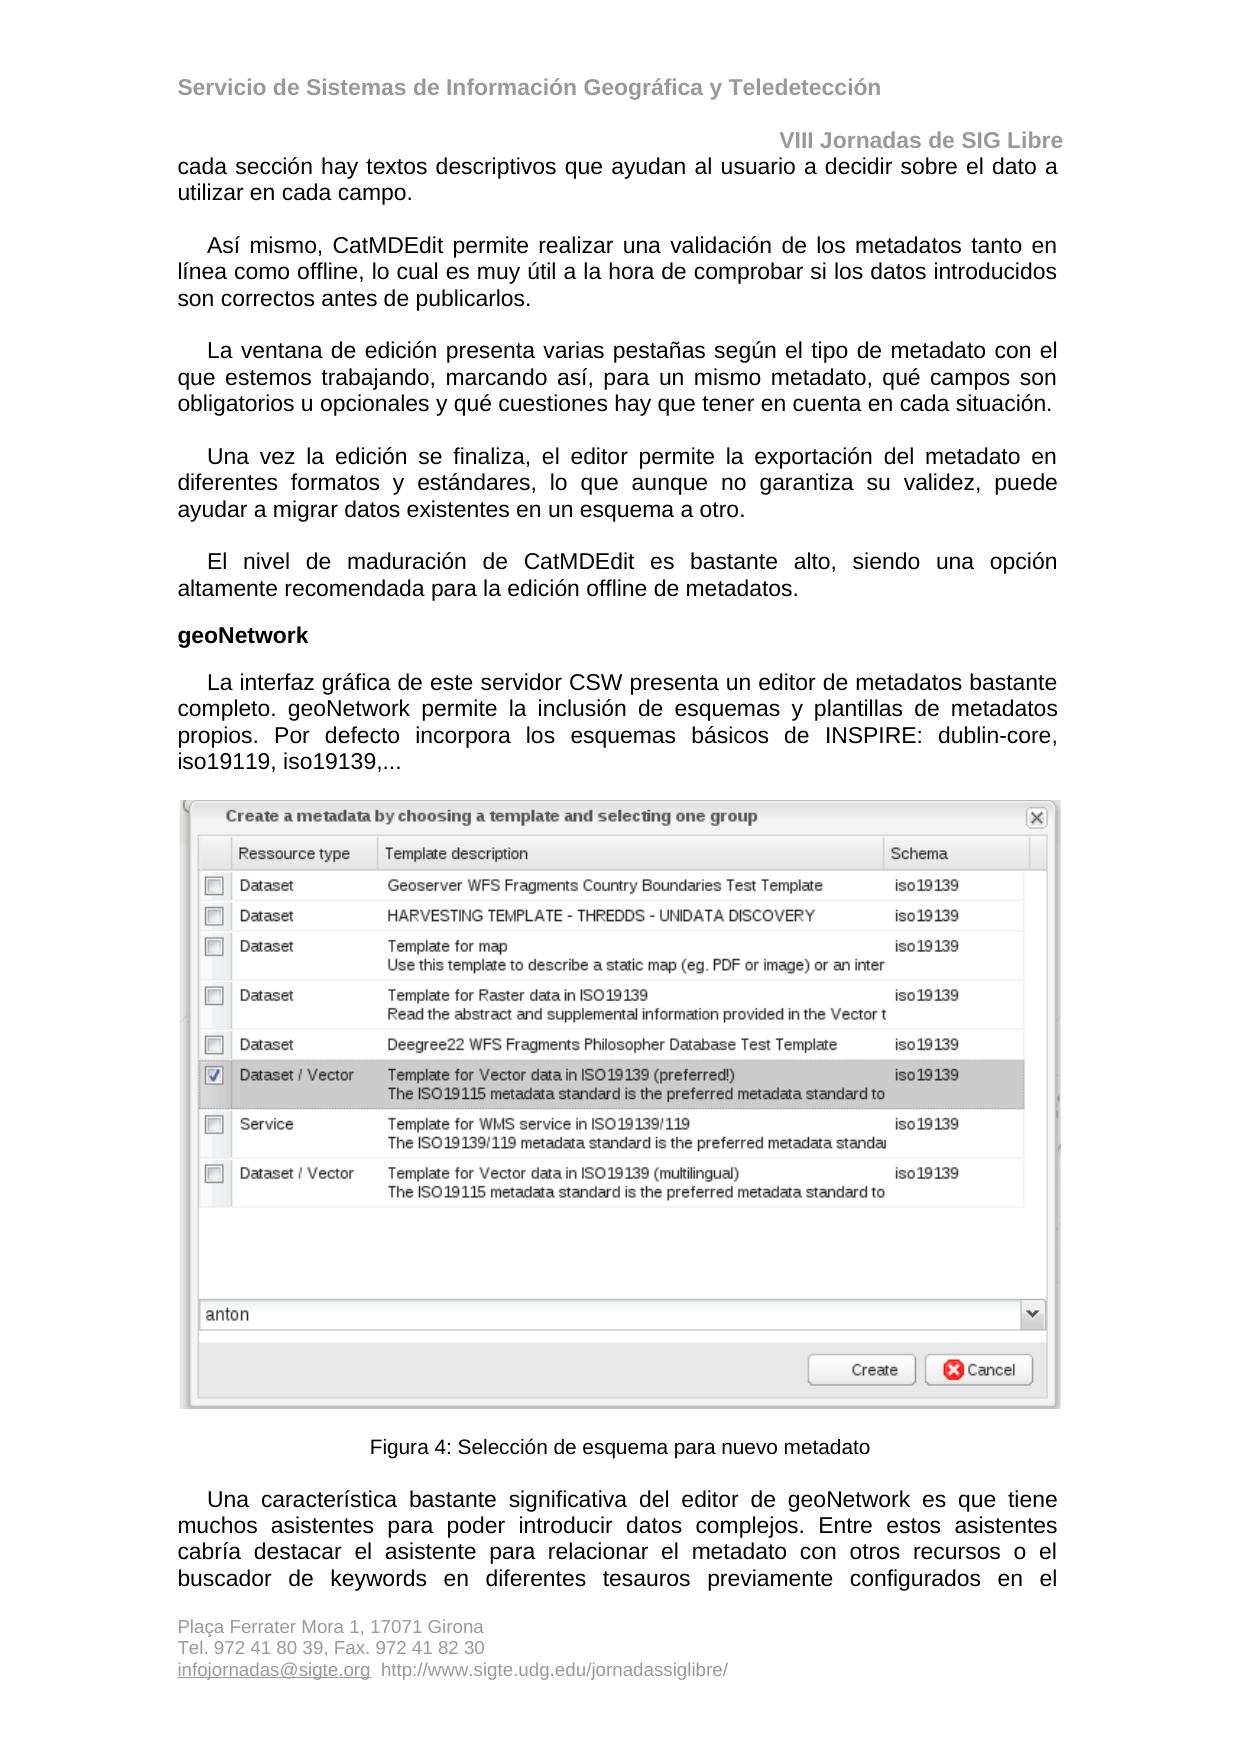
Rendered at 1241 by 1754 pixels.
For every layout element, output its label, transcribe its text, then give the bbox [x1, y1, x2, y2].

text Una vez la edición se finaliza, el editor permite la exportación del metadato en diferentes formatos y estándares, lo que aunque no garantiza su validez, puede ayudar a migrar datos existentes en un esquema a otro. [177, 443, 1058, 522]
text cada sección hay textos descriptivos que ayudan al usuario a decidir sobre el dato a utilizar en cada campo. [177, 153, 1058, 206]
subtitle geoNetwork [177, 622, 1063, 648]
text Una característica bastante significativa del editor de geoNetwork es que tiene muchos asistentes para poder introducir datos complejos. Entre estos asistentes cabría destacar el asistente para relacionar el metadato con otros recursos o el buscador de keywords en diferentes tesauros previamente configurados en el [177, 1486, 1058, 1591]
text La ventana de edición presenta varias pestañas según el tipo de metadato con el que estemos trabajando, marcando así, para un mismo metadato, qué campos son obligatorios u opcionales y qué cuestiones hay que tener en cuenta en cada situación. [177, 337, 1058, 416]
text El nivel de maduración de CatMDEdit es bastante alto, siendo una opción altamente recomendada para la edición offline de metadatos. [177, 548, 1058, 601]
picture [179, 800, 1061, 1409]
text Figura 4: Selección de esquema para nuevo metadato [177, 1435, 1063, 1459]
text Así mismo, CatMDEdit permite realizar una validación de los metadatos tanto en línea como offline, lo cual es muy útil a la hora de comprobar si los datos introducidos son correctos antes de publicarlos. [177, 232, 1058, 311]
text La interfaz gráfica de este servidor CSW presenta un editor de metadatos bastante completo. geoNetwork permite la inclusión de esquemas y plantillas de metadatos propios. Por defecto incorpora los esquemas básicos de INSPIRE: dublin-core, iso19119, iso19139,... [177, 669, 1058, 774]
